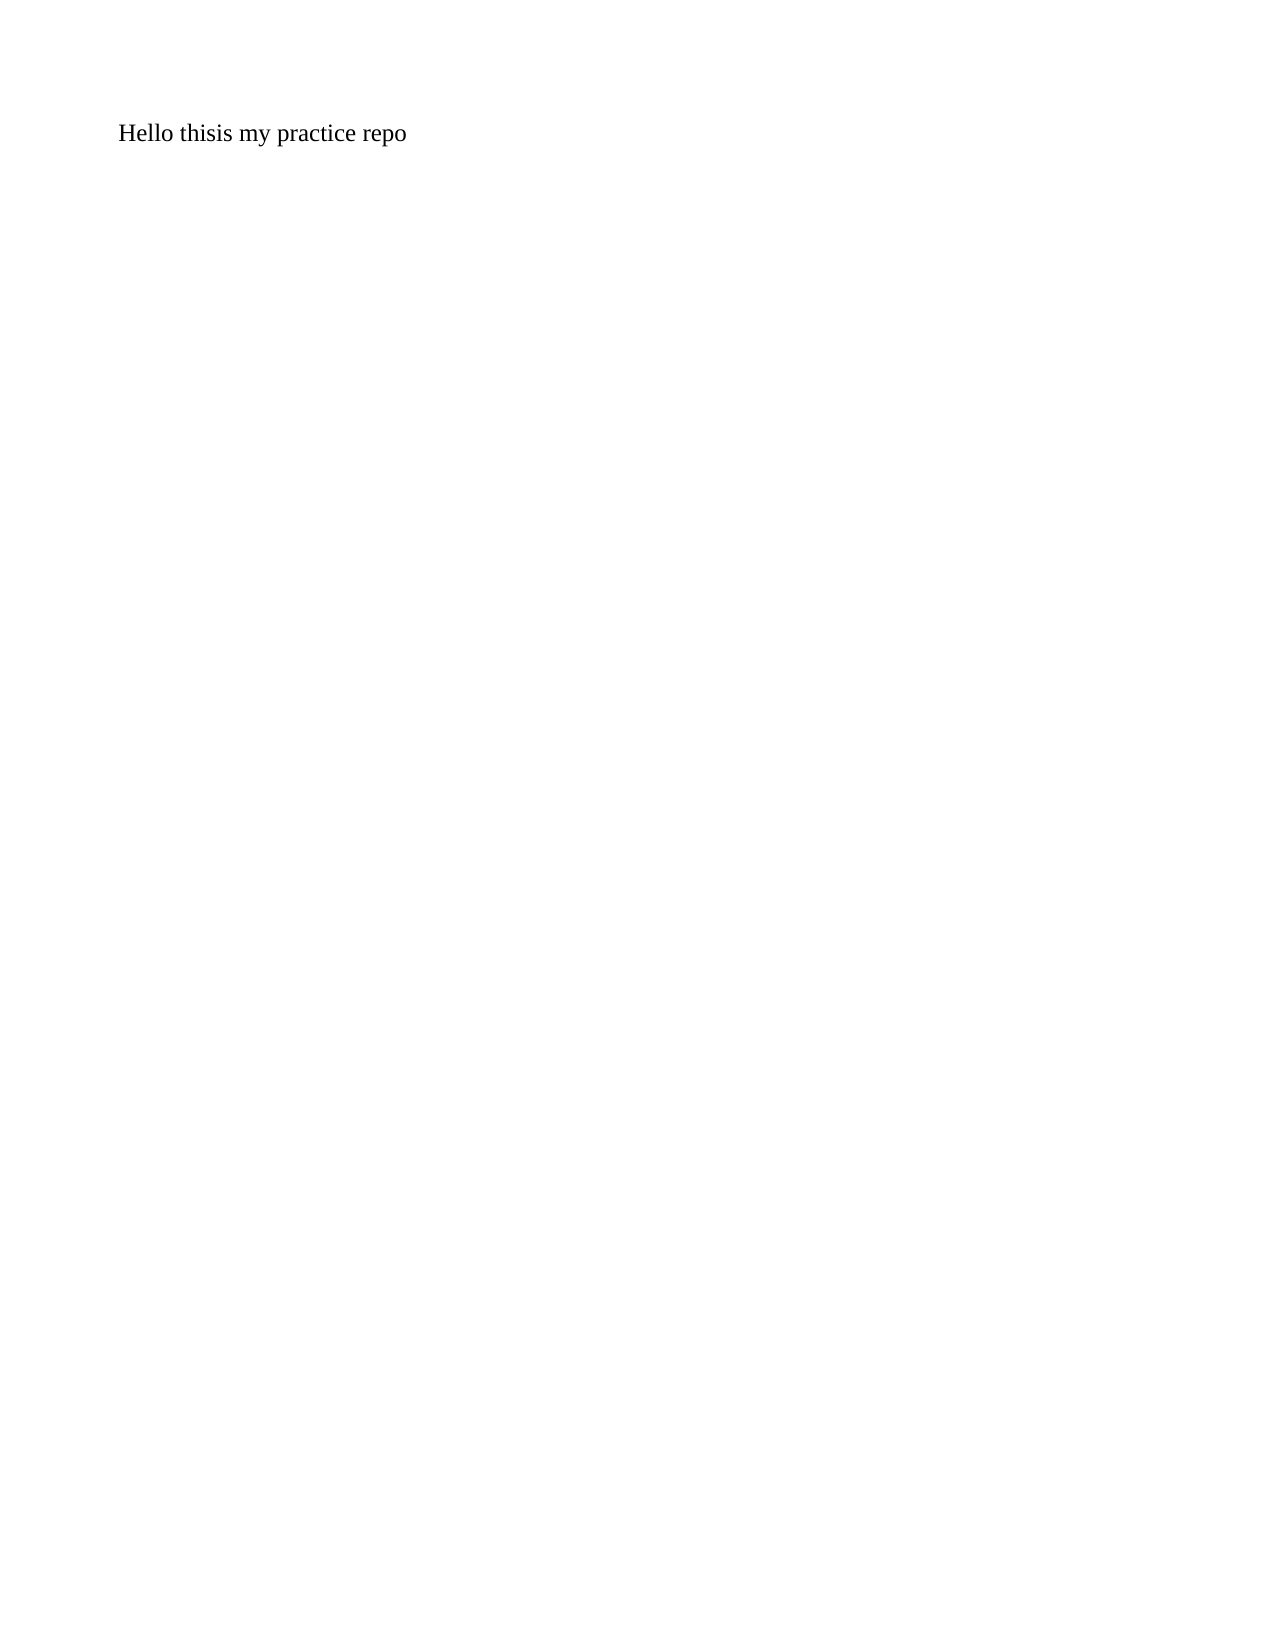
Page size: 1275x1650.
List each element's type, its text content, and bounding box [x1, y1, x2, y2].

text Hello thisis my practice repo [118, 118, 1157, 147]
